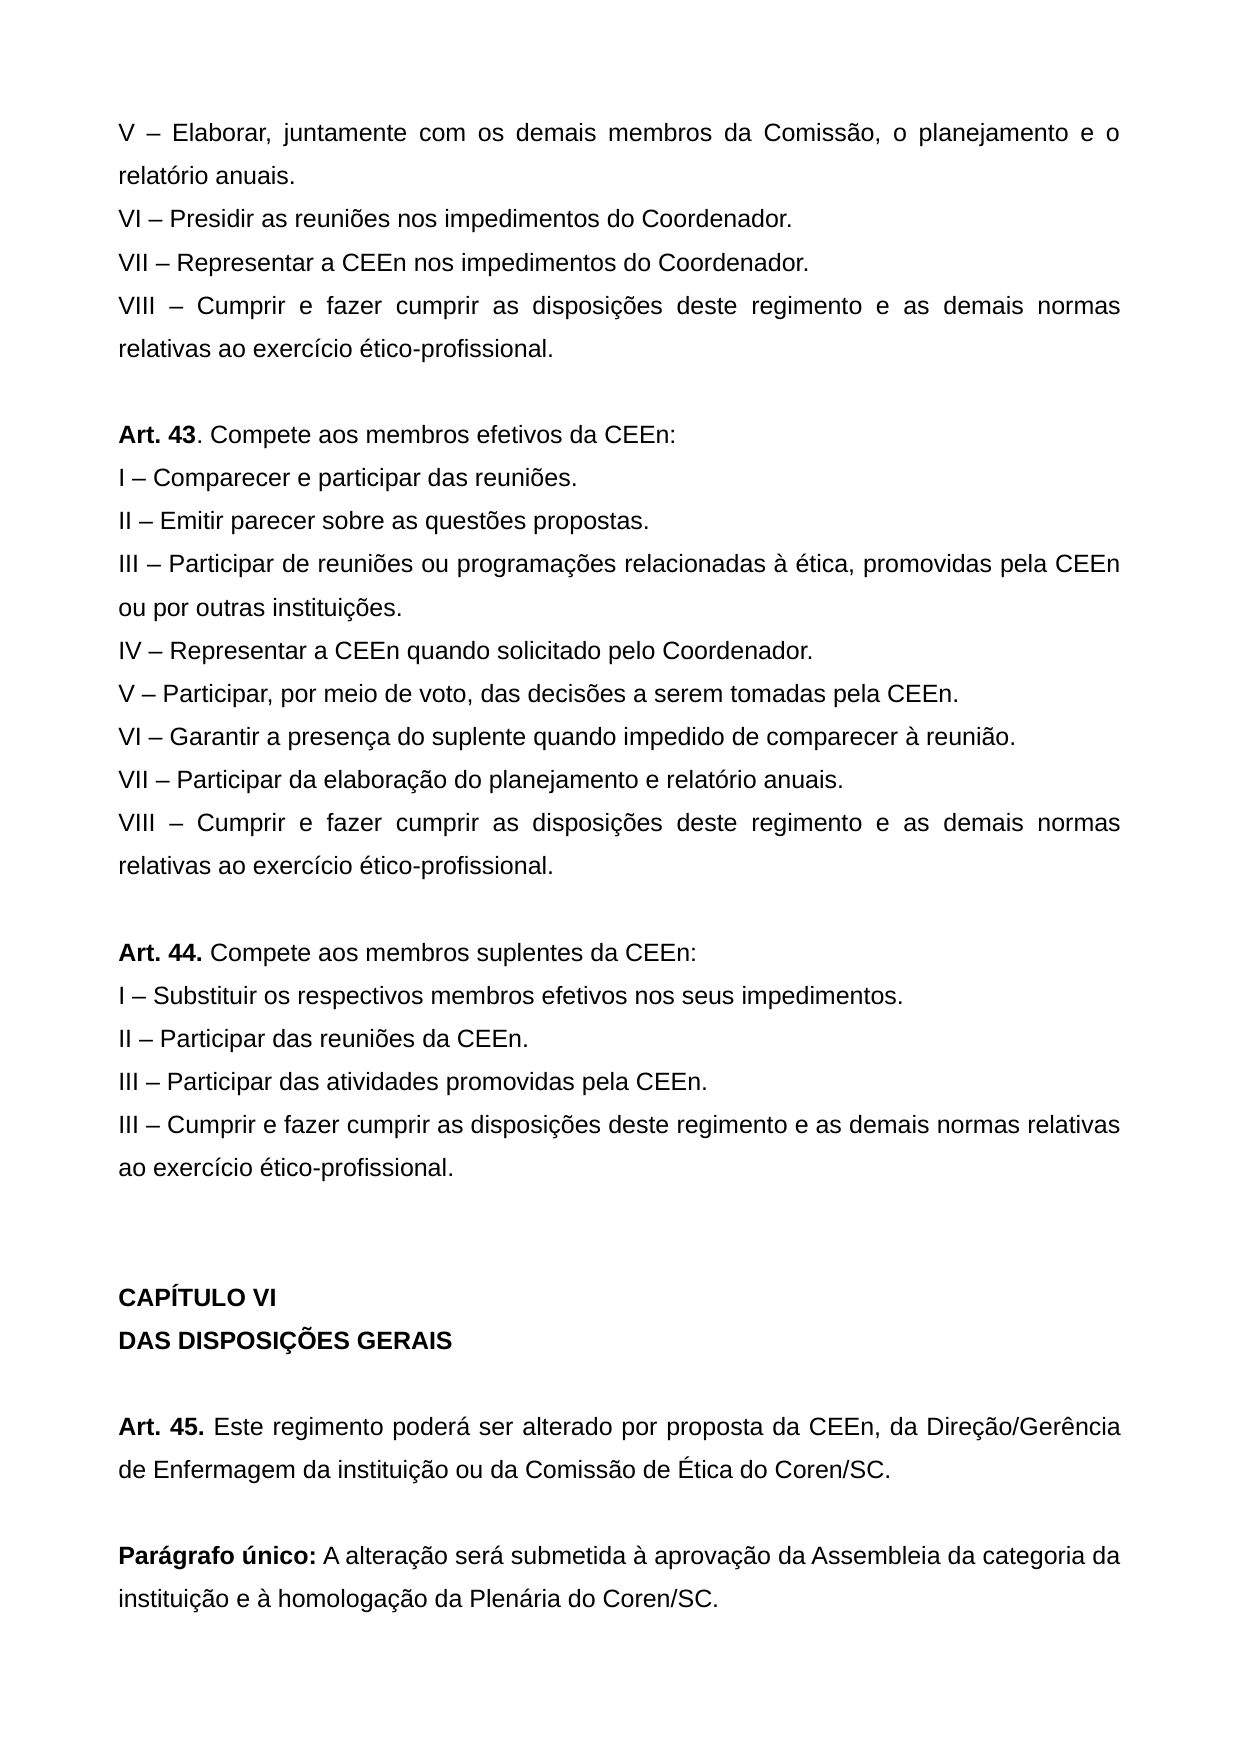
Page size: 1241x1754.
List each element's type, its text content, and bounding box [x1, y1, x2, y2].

text Parágrafo único: A alteração será submetida à aprovação da Assembleia da categoria da instituição e à homologação da Plenária do Coren/SC. [118, 1541, 1122, 1613]
text I – Substituir os respectivos membros efetivos nos seus impedimentos. [118, 981, 1122, 1009]
text II – Emitir parecer sobre as questões propostas. [118, 506, 1122, 535]
text III – Cumprir e fazer cumprir as disposições deste regimento e as demais normas relativas ao exercício ético-profissional. [118, 1110, 1122, 1182]
text IV – Representar a CEEn quando solicitado pelo Coordenador. [118, 636, 1122, 664]
text Art. 45. Este regimento poderá ser alterado por proposta da CEEn, da Direção/Gerência de Enfermagem da instituição ou da Comissão de Ética do Coren/SC. [118, 1412, 1122, 1484]
text VII – Representar a CEEn nos impedimentos do Coordenador. [118, 247, 1122, 276]
text III – Participar das atividades promovidas pela CEEn. [118, 1067, 1122, 1096]
text VII – Participar da elaboração do planejamento e relatório anuais. [118, 765, 1122, 794]
text VIII – Cumprir e fazer cumprir as disposições deste regimento e as demais normas relativas ao exercício ético-profissional. [118, 808, 1122, 880]
text VI – Garantir a presença do suplente quando impedido de comparecer à reunião. [118, 722, 1122, 751]
text III – Participar de reuniões ou programações relacionadas à ética, promovidas pela CEEn ou por outras instituições. [118, 549, 1122, 621]
text VIII – Cumprir e fazer cumprir as disposições deste regimento e as demais normas relativas ao exercício ético-profissional. [118, 291, 1122, 362]
text DAS DISPOSIÇÕES GERAIS [118, 1326, 1122, 1354]
text Art. 43. Compete aos membros efetivos da CEEn: [118, 420, 1122, 449]
text II – Participar das reuniões da CEEn. [118, 1024, 1122, 1052]
text CAPÍTULO VI [118, 1282, 1122, 1311]
text VI – Presidir as reuniões nos impedimentos do Coordenador. [118, 204, 1122, 233]
text I – Comparecer e participar das reuniões. [118, 463, 1122, 492]
text Art. 44. Compete aos membros suplentes da CEEn: [118, 937, 1122, 966]
text V – Elaborar, juntamente com os demais membros da Comissão, o planejamento e o relatório anuais. [118, 118, 1122, 190]
text V – Participar, por meio de voto, das decisões a serem tomadas pela CEEn. [118, 679, 1122, 707]
